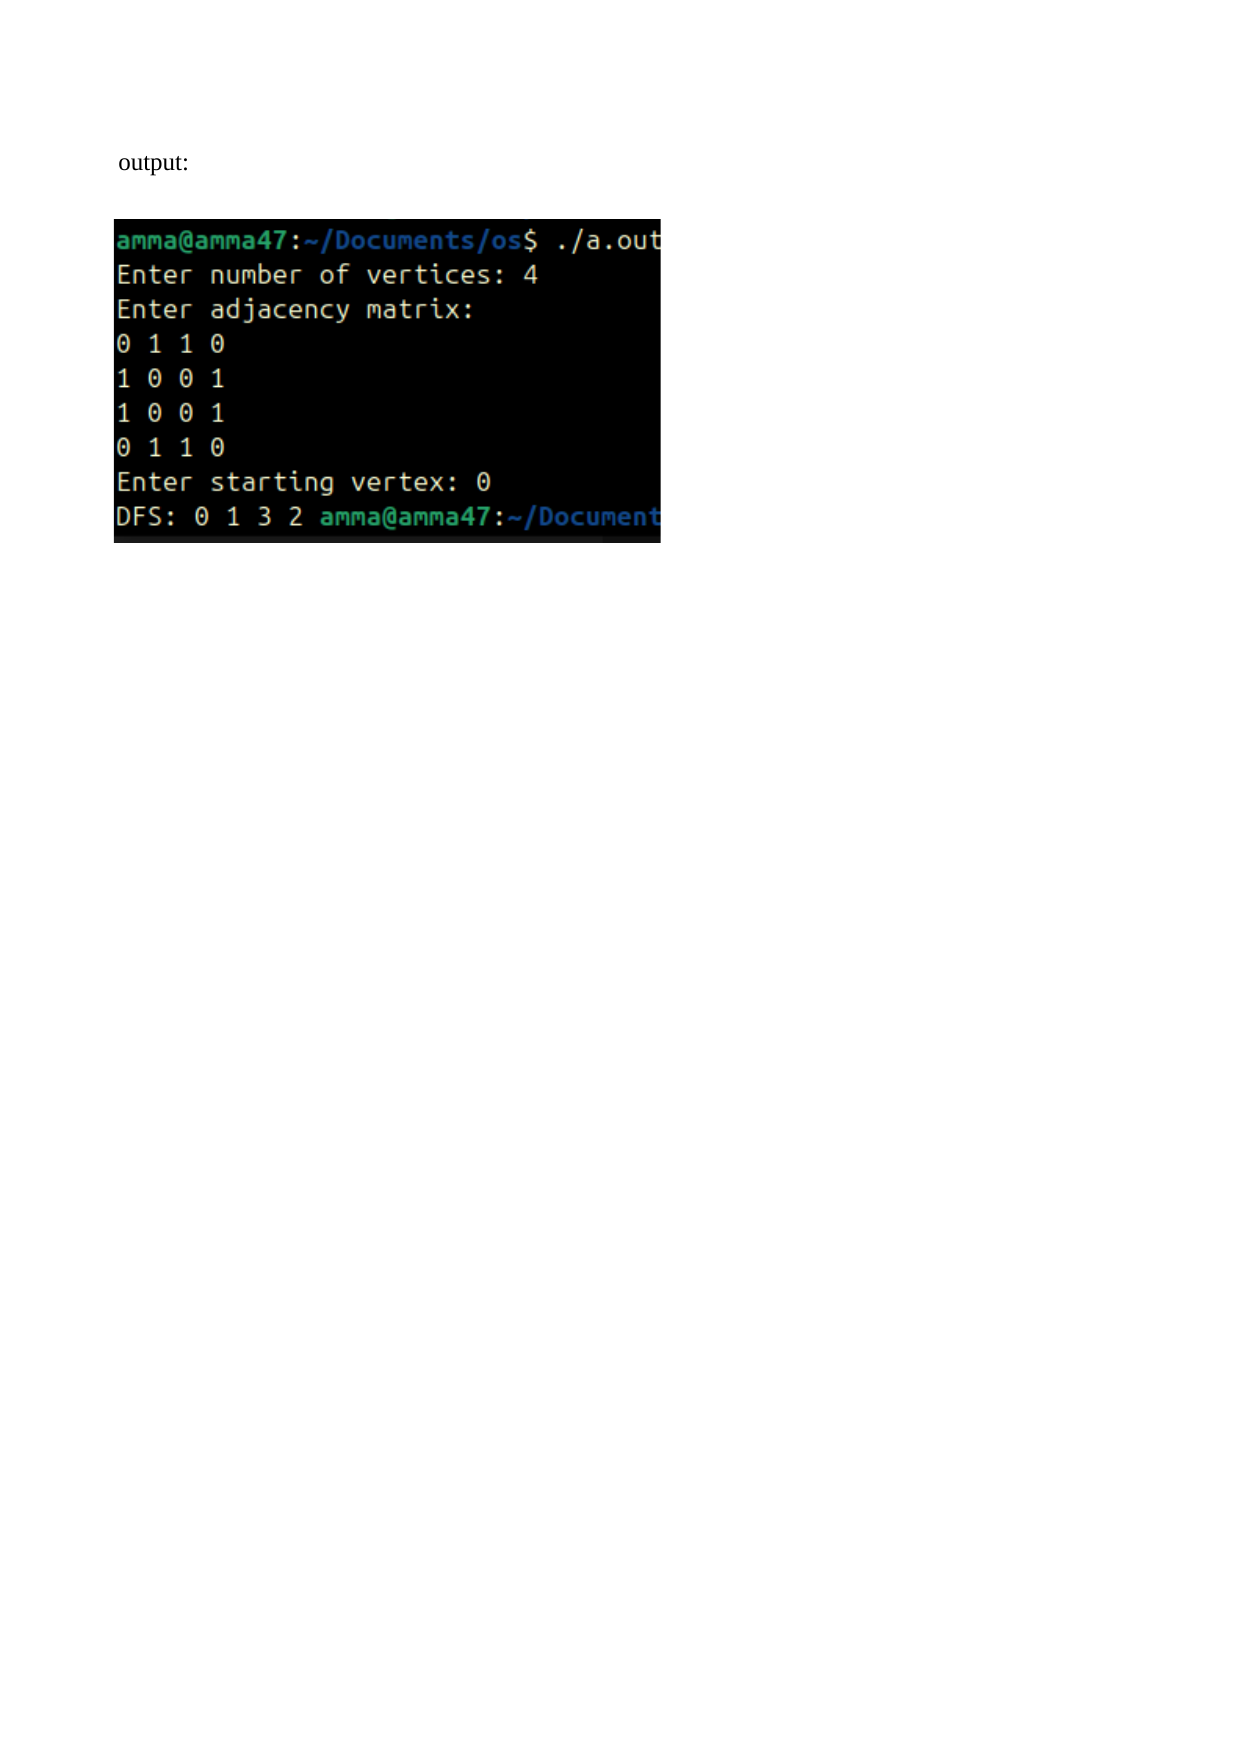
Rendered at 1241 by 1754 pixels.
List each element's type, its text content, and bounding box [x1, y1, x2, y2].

text output: [118, 147, 1122, 176]
picture [113, 219, 661, 543]
